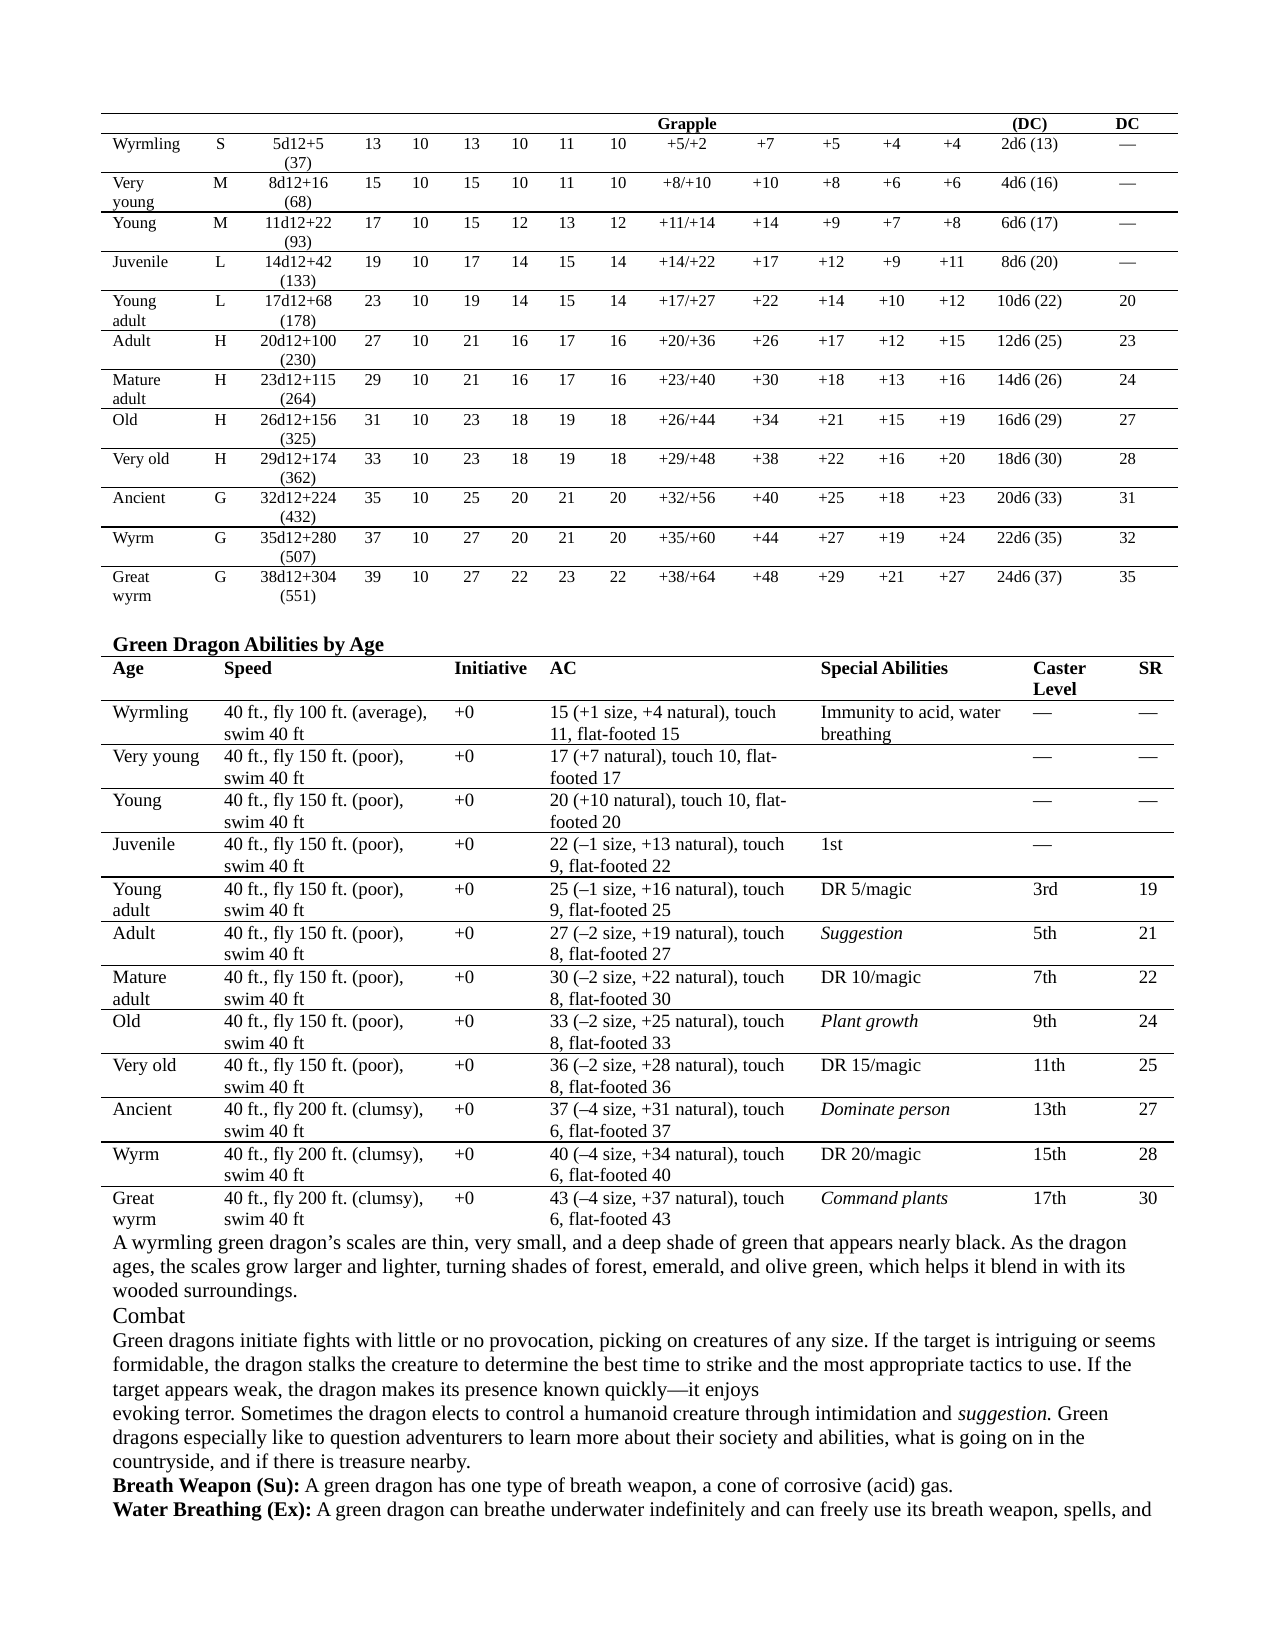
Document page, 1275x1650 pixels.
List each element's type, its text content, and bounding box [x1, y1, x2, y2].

table_cell (DC) [982, 114, 1077, 133]
table_cell Juvenile [101, 252, 195, 290]
table_cell 18 [498, 449, 541, 487]
table_cell [541, 114, 592, 133]
table_cell 12 [592, 213, 644, 251]
table_cell 40 ft., fly 100 ft. (average), swim 40 ft [213, 701, 443, 744]
table_cell 2d6 (13) [982, 134, 1077, 172]
table_cell +0 [443, 1187, 538, 1230]
table_cell 8d12+16 (68) [246, 173, 350, 211]
table_cell 10 [395, 528, 445, 566]
table_cell 35d12+280 (507) [246, 528, 350, 566]
table_cell [921, 114, 982, 133]
table_cell 22 [1127, 966, 1174, 1009]
table_cell 22d6 (35) [982, 528, 1077, 566]
table_cell 25 [445, 488, 497, 526]
table_cell M [195, 173, 246, 211]
table_cell Plant growth [809, 1010, 1022, 1053]
table_cell 30 (–2 size, +22 natural), touch 8, flat-footed 30 [538, 966, 809, 1009]
table_cell 14d12+42 (133) [246, 252, 350, 290]
table_cell 24 [1127, 1010, 1174, 1053]
table_cell +10 [862, 291, 921, 329]
table_cell Grapple [644, 114, 730, 133]
table_cell 19 [541, 409, 592, 448]
table_cell 19 [350, 252, 395, 290]
table_cell — [1022, 745, 1127, 788]
table_cell 27 [1077, 409, 1178, 448]
table_cell 10 [395, 370, 445, 408]
table_cell Young adult [101, 878, 213, 921]
table_cell +0 [443, 1010, 538, 1053]
table_cell Young [101, 789, 213, 832]
table_cell 26d12+156 (325) [246, 409, 350, 448]
table_cell +8/+10 [644, 173, 730, 211]
table_cell 13 [350, 134, 395, 172]
table_cell AC [538, 657, 809, 700]
table_cell +13 [862, 370, 921, 408]
table_cell +19 [921, 409, 982, 448]
table_cell 35 [1077, 567, 1178, 605]
table_cell 11 [541, 134, 592, 172]
table_cell — [1022, 789, 1127, 832]
table_cell 23 [445, 449, 497, 487]
table_cell +0 [443, 1098, 538, 1141]
table_cell 23d12+115 (264) [246, 370, 350, 408]
table_cell +30 [730, 370, 801, 408]
table_cell 27 [1127, 1098, 1174, 1141]
table_cell +29 [801, 567, 862, 605]
table_cell — [1127, 701, 1174, 744]
table_cell 11 [541, 173, 592, 211]
text Water Breathing (Ex): A green dragon can breathe underwater indefinitely and can freely use its breath weapon, spells, and [112, 1497, 1162, 1521]
table_cell +10 [730, 173, 801, 211]
table_cell [1127, 833, 1174, 876]
table_cell +21 [801, 409, 862, 448]
table_cell Adult [101, 331, 195, 369]
table_cell 10 [498, 173, 541, 211]
table_cell +5/+2 [644, 134, 730, 172]
table_cell +7 [730, 134, 801, 172]
table_cell 20 [498, 488, 541, 526]
table_cell 37 (–4 size, +31 natural), touch 6, flat-footed 37 [538, 1098, 809, 1141]
table_cell 40 ft., fly 200 ft. (clumsy), swim 40 ft [213, 1187, 443, 1230]
table_cell [592, 114, 644, 133]
table_cell 20d6 (33) [982, 488, 1077, 526]
table_cell 10 [395, 488, 445, 526]
table_cell 15 (+1 size, +4 natural), touch 11, flat-footed 15 [538, 701, 809, 744]
table_cell +48 [730, 567, 801, 605]
table_cell +34 [730, 409, 801, 448]
table_cell H [195, 370, 246, 408]
table_cell 33 (–2 size, +25 natural), touch 8, flat-footed 33 [538, 1010, 809, 1053]
table_cell Wyrm [101, 528, 195, 566]
table_cell +23/+40 [644, 370, 730, 408]
table_cell 27 [350, 331, 395, 369]
table_cell Caster Level [1022, 657, 1127, 700]
table_cell 23 [541, 567, 592, 605]
table_cell 17 [541, 331, 592, 369]
table_cell 15 [445, 173, 497, 211]
table_cell 10 [395, 213, 445, 251]
table_cell +17/+27 [644, 291, 730, 329]
table_cell +12 [862, 331, 921, 369]
table_cell +6 [862, 173, 921, 211]
table_cell G [195, 567, 246, 605]
table_cell Very young [101, 745, 213, 788]
table_cell 21 [1127, 922, 1174, 965]
table_cell 20 [1077, 291, 1178, 329]
table_cell 16d6 (29) [982, 409, 1077, 448]
table_cell +20/+36 [644, 331, 730, 369]
table_cell +32/+56 [644, 488, 730, 526]
table_cell Adult [101, 922, 213, 965]
table_cell +35/+60 [644, 528, 730, 566]
table_cell +17 [730, 252, 801, 290]
table_cell +21 [862, 567, 921, 605]
table_cell +4 [921, 134, 982, 172]
table_cell 27 [445, 567, 497, 605]
table_cell 31 [350, 409, 395, 448]
table_cell +14 [730, 213, 801, 251]
table_cell 40 ft., fly 200 ft. (clumsy), swim 40 ft [213, 1143, 443, 1186]
table_cell 40 ft., fly 200 ft. (clumsy), swim 40 ft [213, 1098, 443, 1141]
table_cell +12 [921, 291, 982, 329]
table_cell +6 [921, 173, 982, 211]
table_cell 24d6 (37) [982, 567, 1077, 605]
table_cell +0 [443, 745, 538, 788]
table_cell 13 [541, 213, 592, 251]
table_cell 10 [395, 252, 445, 290]
table_cell +11 [921, 252, 982, 290]
table_cell Wyrmling [101, 134, 195, 172]
table_cell 27 (–2 size, +19 natural), touch 8, flat-footed 27 [538, 922, 809, 965]
table_cell +15 [921, 331, 982, 369]
table_cell — [1077, 252, 1178, 290]
table_cell 1st [809, 833, 1022, 876]
table_cell 10 [498, 134, 541, 172]
text Green dragons initiate fights with little or no provocation, picking on creatures of any size. If the target is intriguing or seems formidable, the dragon stalks the creature to determine the best time to strike and the most appropriate tactics to use. If the target appears weak, the dragon makes its presence known quickly—it enjoys [112, 1328, 1162, 1401]
table_cell 8d6 (20) [982, 252, 1077, 290]
table_cell [809, 745, 1022, 788]
table_cell 14 [498, 291, 541, 329]
table_cell +18 [862, 488, 921, 526]
table_cell 10d6 (22) [982, 291, 1077, 329]
table_cell 22 (–1 size, +13 natural), touch 9, flat-footed 22 [538, 833, 809, 876]
table_cell 18 [592, 449, 644, 487]
table_cell +40 [730, 488, 801, 526]
table_cell Old [101, 409, 195, 448]
table_cell 33 [350, 449, 395, 487]
table_cell 20d12+100 (230) [246, 331, 350, 369]
table_cell 23 [1077, 331, 1178, 369]
table_cell H [195, 409, 246, 448]
table_cell 40 (–4 size, +34 natural), touch 6, flat-footed 40 [538, 1143, 809, 1186]
table_cell 25 (–1 size, +16 natural), touch 9, flat-footed 25 [538, 878, 809, 921]
table_cell [350, 114, 395, 133]
table_cell Ancient [101, 488, 195, 526]
table_cell 14d6 (26) [982, 370, 1077, 408]
table_cell +0 [443, 833, 538, 876]
table_cell Mature adult [101, 966, 213, 1009]
table_cell 40 ft., fly 150 ft. (poor), swim 40 ft [213, 1010, 443, 1053]
table_cell 10 [395, 567, 445, 605]
table_cell +0 [443, 966, 538, 1009]
table_cell +0 [443, 922, 538, 965]
table_cell Young [101, 213, 195, 251]
table_cell Great wyrm [101, 1187, 213, 1230]
table_cell 25 [1127, 1054, 1174, 1097]
table_cell 13th [1022, 1098, 1127, 1141]
table_cell 15 [541, 291, 592, 329]
table_cell SR [1127, 657, 1174, 700]
table_cell [809, 789, 1022, 832]
table_cell S [195, 134, 246, 172]
table_cell 3rd [1022, 878, 1127, 921]
table_cell DR 5/magic [809, 878, 1022, 921]
table_cell 10 [395, 331, 445, 369]
table_cell 40 ft., fly 150 ft. (poor), swim 40 ft [213, 922, 443, 965]
table_cell 16 [498, 331, 541, 369]
table_cell 15th [1022, 1143, 1127, 1186]
table_cell G [195, 528, 246, 566]
table_cell 40 ft., fly 150 ft. (poor), swim 40 ft [213, 833, 443, 876]
table_cell 35 [350, 488, 395, 526]
table_cell 24 [1077, 370, 1178, 408]
table_cell +44 [730, 528, 801, 566]
table_cell 21 [541, 528, 592, 566]
table_cell 16 [498, 370, 541, 408]
table_cell +16 [921, 370, 982, 408]
table_cell 10 [395, 409, 445, 448]
table_cell 10 [395, 449, 445, 487]
table_cell 28 [1127, 1143, 1174, 1186]
table_cell 4d6 (16) [982, 173, 1077, 211]
table_cell +38/+64 [644, 567, 730, 605]
text A wyrmling green dragon’s scales are thin, very small, and a deep shade of green that appears nearly black. As the dragon ages, the scales grow larger and lighter, turning shades of forest, emerald, and olive green, which helps it blend in with its wooded surroundings. [112, 1230, 1162, 1302]
table_cell Dominate person [809, 1098, 1022, 1141]
table_cell DR 20/magic [809, 1143, 1022, 1186]
table_cell 38d12+304 (551) [246, 567, 350, 605]
table_cell Command plants [809, 1187, 1022, 1230]
table_cell — [1022, 701, 1127, 744]
table_cell 15 [350, 173, 395, 211]
table_cell 39 [350, 567, 395, 605]
table_cell 17 (+7 natural), touch 10, flat-footed 17 [538, 745, 809, 788]
table_cell M [195, 213, 246, 251]
table_cell 16 [592, 370, 644, 408]
table_cell +0 [443, 1143, 538, 1186]
table_cell Age [101, 657, 213, 700]
table_cell +0 [443, 878, 538, 921]
table_cell +16 [862, 449, 921, 487]
table_cell 10 [395, 173, 445, 211]
table_cell 16 [592, 331, 644, 369]
table_cell +12 [801, 252, 862, 290]
table_cell 40 ft., fly 150 ft. (poor), swim 40 ft [213, 745, 443, 788]
table_cell — [1077, 134, 1178, 172]
table_cell Ancient [101, 1098, 213, 1141]
table_cell 15 [445, 213, 497, 251]
table_cell [101, 114, 195, 133]
table_cell Speed [213, 657, 443, 700]
table_cell 17 [445, 252, 497, 290]
table_cell +22 [801, 449, 862, 487]
table_cell 28 [1077, 449, 1178, 487]
table_cell 6d6 (17) [982, 213, 1077, 251]
table_cell +0 [443, 1054, 538, 1097]
text Combat [112, 1302, 1162, 1328]
table_cell Suggestion [809, 922, 1022, 965]
table_cell 40 ft., fly 150 ft. (poor), swim 40 ft [213, 966, 443, 1009]
table_cell 10 [592, 173, 644, 211]
table_cell 21 [541, 488, 592, 526]
table_cell +14/+22 [644, 252, 730, 290]
table_cell 31 [1077, 488, 1178, 526]
table_cell — [1022, 833, 1127, 876]
table_cell [801, 114, 862, 133]
table_cell Immunity to acid, water breathing [809, 701, 1022, 744]
table_cell 22 [498, 567, 541, 605]
table_cell 17d12+68 (178) [246, 291, 350, 329]
table_cell 10 [395, 134, 445, 172]
table_cell 18 [592, 409, 644, 448]
table_cell 9th [1022, 1010, 1127, 1053]
table_cell +26 [730, 331, 801, 369]
table_cell +15 [862, 409, 921, 448]
table_cell +7 [862, 213, 921, 251]
table_cell +17 [801, 331, 862, 369]
table_cell Very young [101, 173, 195, 211]
table_cell +11/+14 [644, 213, 730, 251]
table_cell +4 [862, 134, 921, 172]
table_cell 19 [541, 449, 592, 487]
table_cell DR 15/magic [809, 1054, 1022, 1097]
table_cell 17th [1022, 1187, 1127, 1230]
table_cell 13 [445, 134, 497, 172]
table_cell [395, 114, 445, 133]
table_cell Wyrm [101, 1143, 213, 1186]
table_cell 29d12+174 (362) [246, 449, 350, 487]
table_cell [730, 114, 801, 133]
table_cell 22 [592, 567, 644, 605]
table_cell 21 [445, 331, 497, 369]
table_cell 11th [1022, 1054, 1127, 1097]
table_cell 17 [350, 213, 395, 251]
table_cell 29 [350, 370, 395, 408]
table_cell 23 [445, 409, 497, 448]
table_cell 17 [541, 370, 592, 408]
table_cell +38 [730, 449, 801, 487]
table_cell [246, 114, 350, 133]
table_cell 14 [592, 252, 644, 290]
table_cell H [195, 449, 246, 487]
text Breath Weapon (Su): A green dragon has one type of breath weapon, a cone of corrosive (acid) gas. [112, 1473, 1162, 1497]
table_cell — [1127, 789, 1174, 832]
table_cell +9 [862, 252, 921, 290]
table_cell +5 [801, 134, 862, 172]
table_cell Very old [101, 1054, 213, 1097]
table_cell +8 [801, 173, 862, 211]
table_cell DR 10/magic [809, 966, 1022, 1009]
table_cell — [1077, 173, 1178, 211]
table_cell 30 [1127, 1187, 1174, 1230]
table_cell 15 [541, 252, 592, 290]
table_cell Old [101, 1010, 213, 1053]
table_cell 5d12+5 (37) [246, 134, 350, 172]
table_cell 40 ft., fly 150 ft. (poor), swim 40 ft [213, 789, 443, 832]
table_cell +20 [921, 449, 982, 487]
table_cell +0 [443, 701, 538, 744]
table_cell DC [1077, 114, 1178, 133]
table_cell G [195, 488, 246, 526]
table_cell 12 [498, 213, 541, 251]
table_cell L [195, 291, 246, 329]
table_cell +19 [862, 528, 921, 566]
table_cell Initiative [443, 657, 538, 700]
table_cell [862, 114, 921, 133]
table_cell 19 [445, 291, 497, 329]
table_cell +14 [801, 291, 862, 329]
table_cell +18 [801, 370, 862, 408]
table_cell 19 [1127, 878, 1174, 921]
table_cell +23 [921, 488, 982, 526]
text evoking terror. Sometimes the dragon elects to control a humanoid creature through intimidation and suggestion. Green dragons especially like to question adventurers to learn more about their society and abilities, what is going on in the countryside, and if there is treasure nearby. [112, 1401, 1162, 1473]
table_cell 20 [592, 488, 644, 526]
table_cell — [1127, 745, 1174, 788]
table_cell 7th [1022, 966, 1127, 1009]
table_cell 14 [592, 291, 644, 329]
table_cell +24 [921, 528, 982, 566]
table_cell 40 ft., fly 150 ft. (poor), swim 40 ft [213, 1054, 443, 1097]
table_cell [195, 114, 246, 133]
table_cell Wyrmling [101, 701, 213, 744]
table_cell 20 [592, 528, 644, 566]
table_cell L [195, 252, 246, 290]
table_cell [498, 114, 541, 133]
table_cell 10 [395, 291, 445, 329]
table_cell Mature adult [101, 370, 195, 408]
table_cell 21 [445, 370, 497, 408]
table_cell Great wyrm [101, 567, 195, 605]
table_cell 10 [592, 134, 644, 172]
table_cell +22 [730, 291, 801, 329]
table_cell — [1077, 213, 1178, 251]
table_cell +25 [801, 488, 862, 526]
table_cell Young adult [101, 291, 195, 329]
table_cell 5th [1022, 922, 1127, 965]
table_cell +26/+44 [644, 409, 730, 448]
table_cell 43 (–4 size, +37 natural), touch 6, flat-footed 43 [538, 1187, 809, 1230]
table_cell 18d6 (30) [982, 449, 1077, 487]
table_cell +27 [801, 528, 862, 566]
table_cell 37 [350, 528, 395, 566]
table_cell +0 [443, 789, 538, 832]
table_cell [445, 114, 497, 133]
table_cell Special Abilities [809, 657, 1022, 700]
table_cell 36 (–2 size, +28 natural), touch 8, flat-footed 36 [538, 1054, 809, 1097]
table_cell Juvenile [101, 833, 213, 876]
table_cell +9 [801, 213, 862, 251]
table_cell 20 [498, 528, 541, 566]
table_cell 12d6 (25) [982, 331, 1077, 369]
table_cell 18 [498, 409, 541, 448]
table_cell +8 [921, 213, 982, 251]
table_cell Very old [101, 449, 195, 487]
table_cell +27 [921, 567, 982, 605]
table_cell 27 [445, 528, 497, 566]
table_cell 14 [498, 252, 541, 290]
table_cell 32 [1077, 528, 1178, 566]
table_cell 23 [350, 291, 395, 329]
table_header Green Dragon Abilities by Age [101, 632, 1174, 656]
table_cell 11d12+22 (93) [246, 213, 350, 251]
table_cell 20 (+10 natural), touch 10, flat-footed 20 [538, 789, 809, 832]
table_cell 40 ft., fly 150 ft. (poor), swim 40 ft [213, 878, 443, 921]
table_cell +29/+48 [644, 449, 730, 487]
table_cell H [195, 331, 246, 369]
table_cell 32d12+224 (432) [246, 488, 350, 526]
